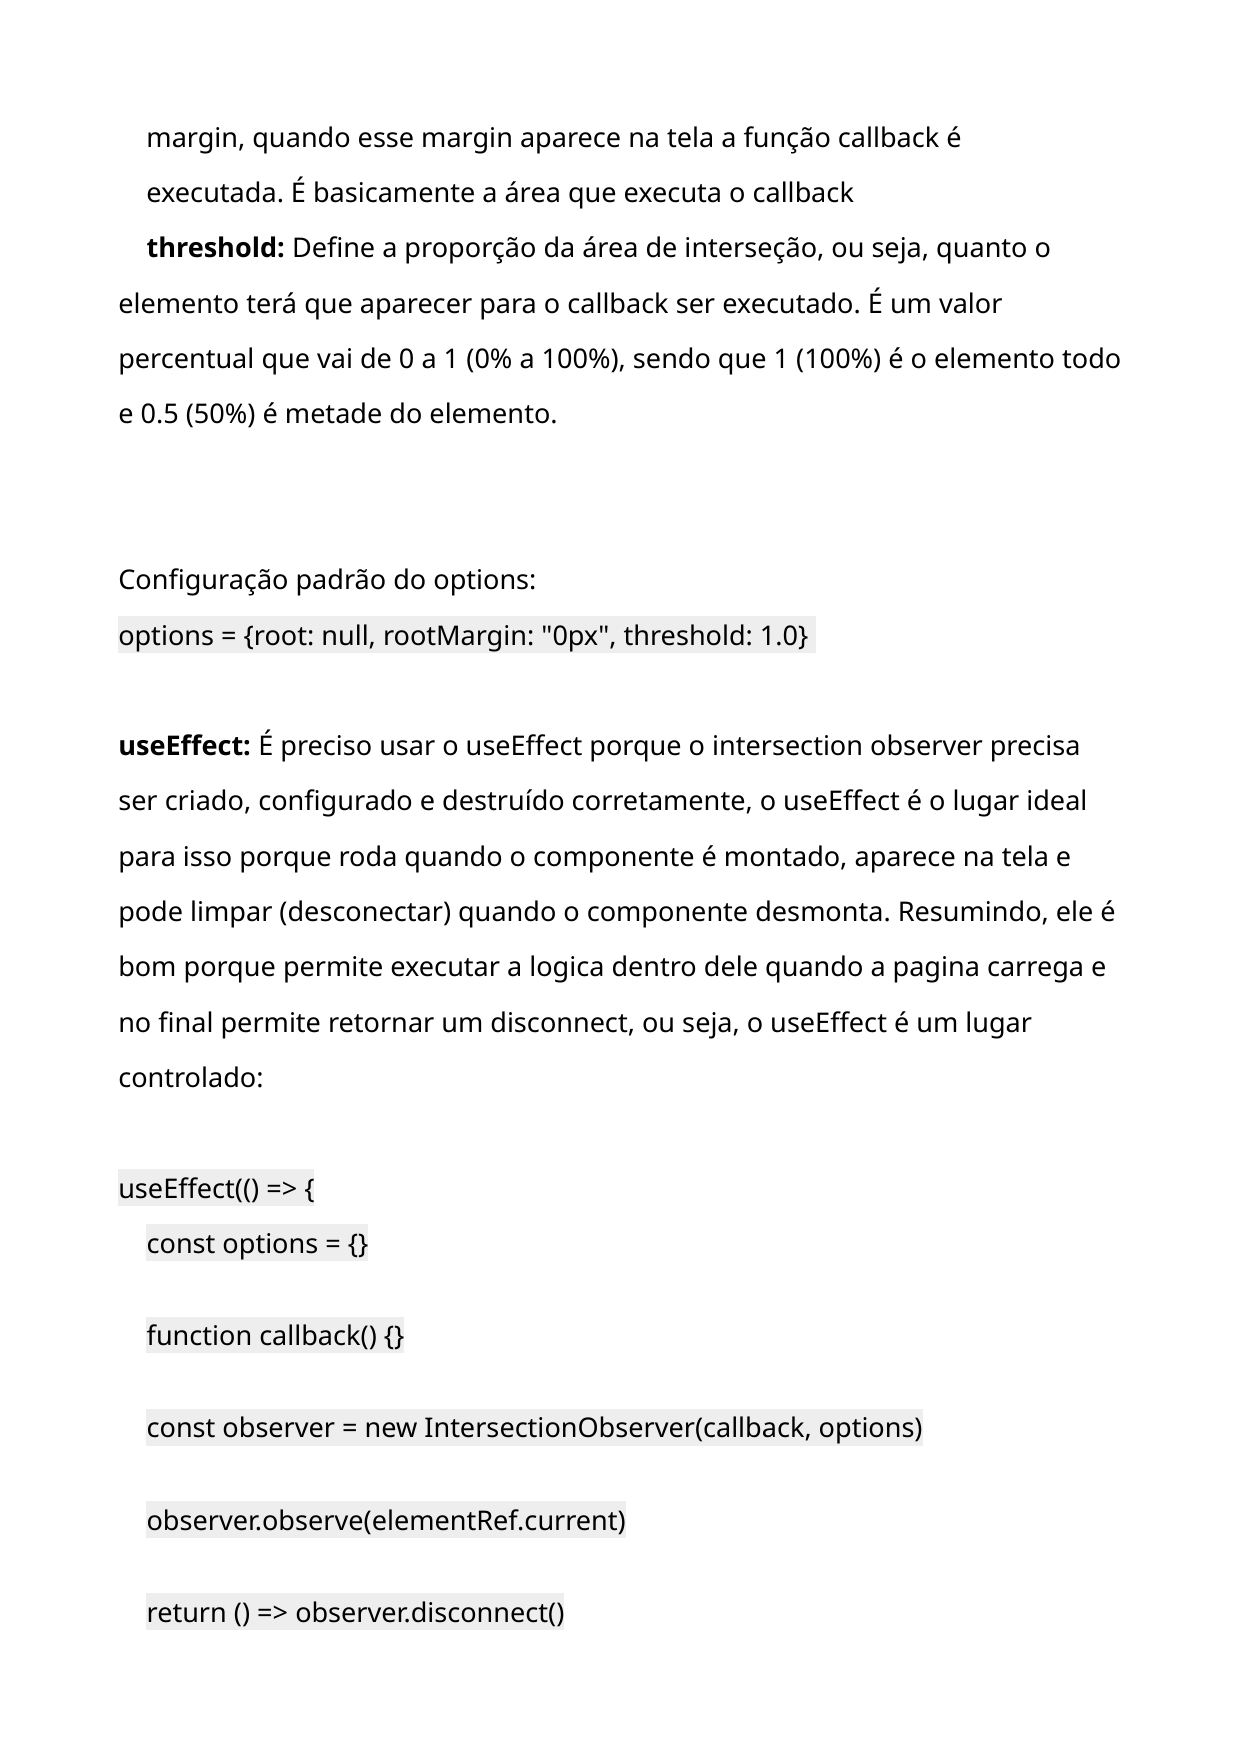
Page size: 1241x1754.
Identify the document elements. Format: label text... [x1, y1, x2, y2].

text useEffect: É preciso usar o useEffect porque o intersection observer precisa ser criado, configurado e destruído corretamente, o useEffect é o lugar ideal para isso porque roda quando o componente é montado, aparece na tela e pode limpar (desconectar) quando o componente desmonta. Resumindo, ele é bom porque permite executar a logica dentro dele quando a pagina carrega e no final permite retornar um disconnect, ou seja, o useEffect é um lugar controlado: [118, 727, 1122, 1095]
text observer.observe(elementRef.current) [118, 1501, 1122, 1538]
text margin, quando esse margin aparece na tela a função callback é [118, 118, 1122, 155]
text const observer = new IntersectionObserver(callback, options) [118, 1409, 1122, 1446]
text options = {root: null, rootMargin: "0px", threshold: 1.0} [118, 616, 1122, 653]
text const options = {} [118, 1224, 1122, 1261]
text executada. É basicamente a área que executa o callback [118, 173, 1122, 210]
text threshold: Define a proporção da área de interseção, ou seja, quanto o elemento terá que aparecer para o callback ser executado. É um valor percentual que vai de 0 a 1 (0% a 100%), sendo que 1 (100%) é o elemento todo e 0.5 (50%) é metade do elemento. [118, 229, 1122, 432]
text Configuração padrão do options: [118, 561, 1122, 597]
text return () => observer.disconnect() [118, 1593, 1122, 1630]
text function callback() {} [118, 1317, 1122, 1353]
text useEffect(() => { [118, 1169, 1122, 1206]
